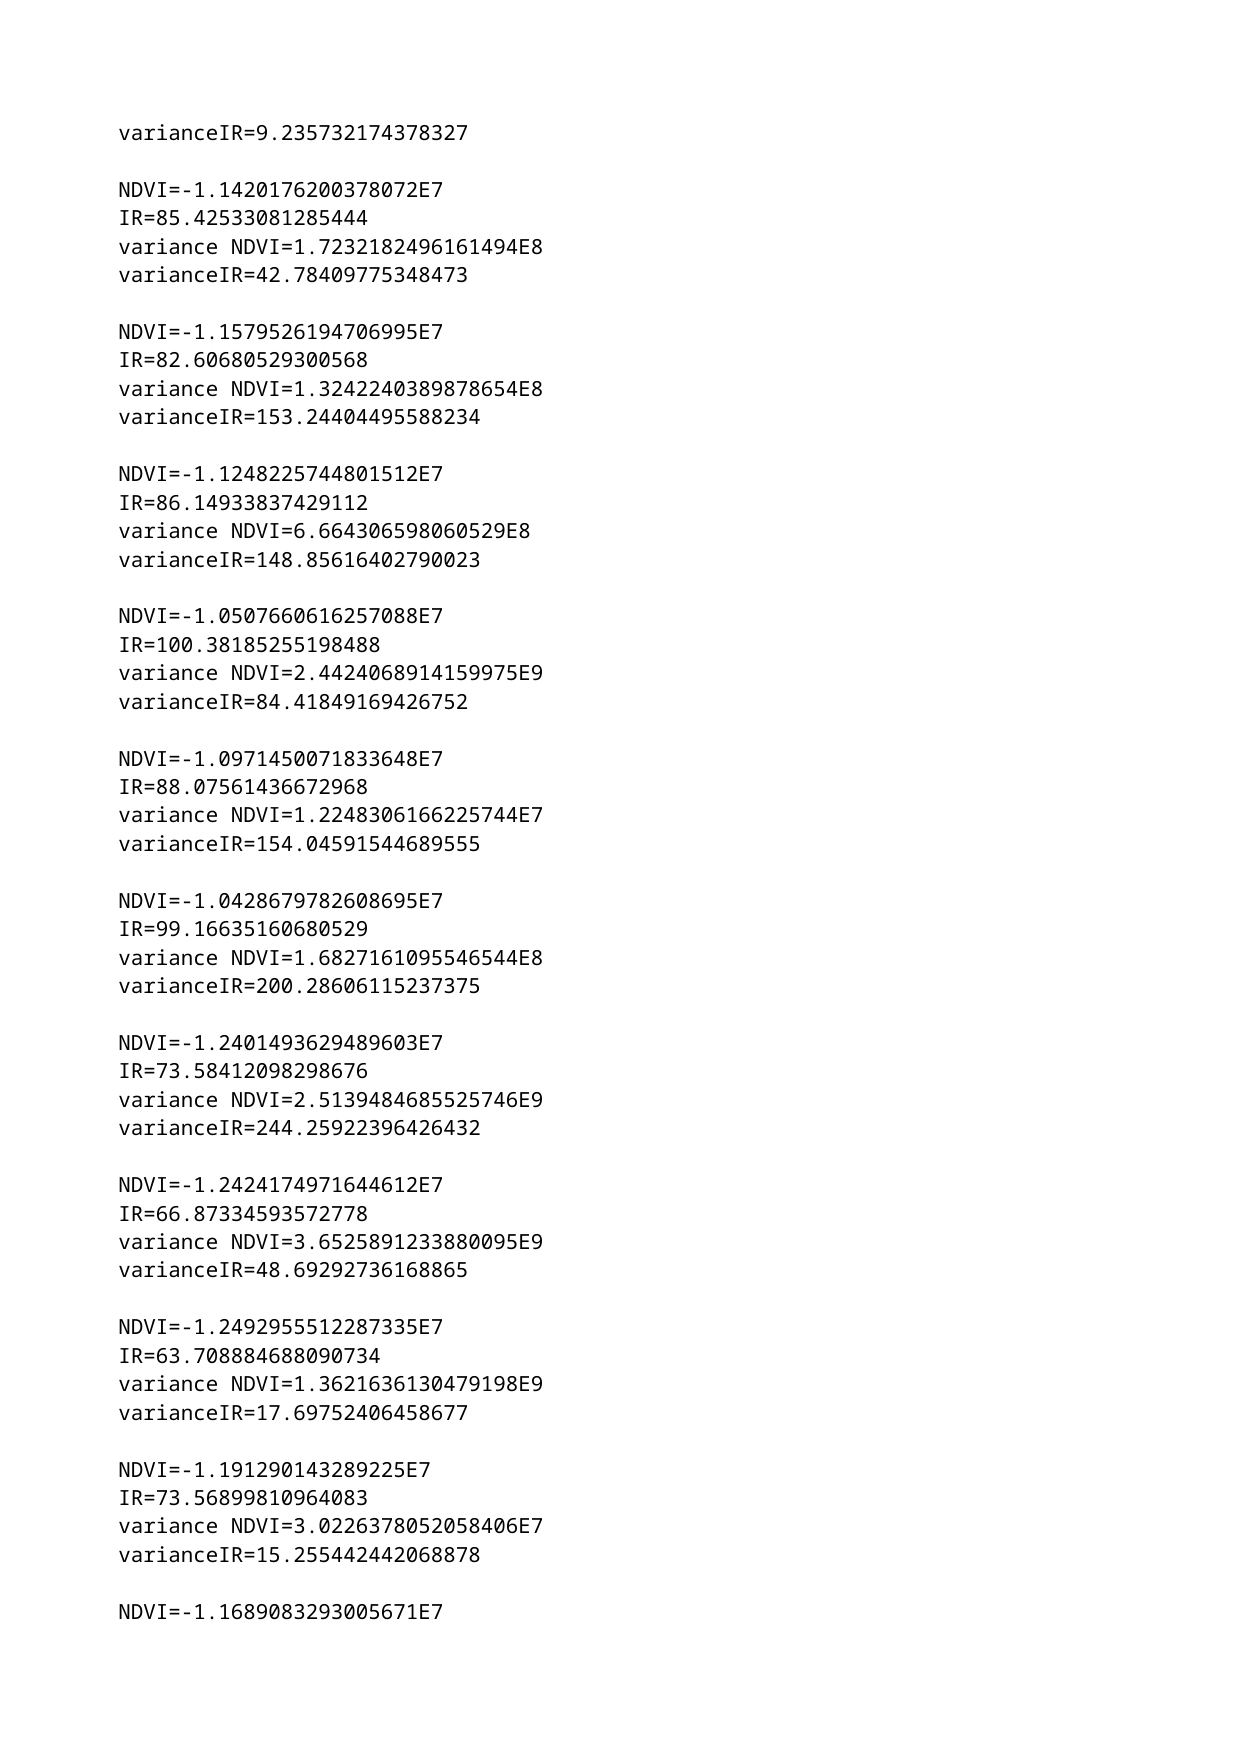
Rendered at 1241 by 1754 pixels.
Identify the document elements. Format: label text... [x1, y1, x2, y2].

text varianceIR=48.69292736168865 [118, 1256, 1122, 1284]
text IR=63.708884688090734 [118, 1341, 1122, 1369]
text varianceIR=200.28606115237375 [118, 971, 1122, 1000]
text NDVI=-1.0971450071833648E7 [118, 744, 1122, 772]
text variance NDVI=2.5139484685525746E9 [118, 1085, 1122, 1113]
text NDVI=-1.0507660616257088E7 [118, 602, 1122, 630]
text variance NDVI=2.4424068914159975E9 [118, 658, 1122, 687]
text variance NDVI=1.7232182496161494E8 [118, 232, 1122, 260]
text NDVI=-1.0428679782608695E7 [118, 886, 1122, 914]
text varianceIR=148.85616402790023 [118, 545, 1122, 573]
text variance NDVI=3.6525891233880095E9 [118, 1227, 1122, 1256]
text varianceIR=154.04591544689555 [118, 829, 1122, 857]
text variance NDVI=1.3242240389878654E8 [118, 374, 1122, 402]
text variance NDVI=6.664306598060529E8 [118, 516, 1122, 545]
text NDVI=-1.2401493629489603E7 [118, 1028, 1122, 1057]
text variance NDVI=1.6827161095546544E8 [118, 943, 1122, 971]
text varianceIR=15.255442442068878 [118, 1540, 1122, 1568]
text IR=73.58412098298676 [118, 1057, 1122, 1085]
text IR=82.60680529300568 [118, 346, 1122, 374]
text IR=99.16635160680529 [118, 914, 1122, 943]
text NDVI=-1.191290143289225E7 [118, 1455, 1122, 1483]
text IR=86.14933837429112 [118, 488, 1122, 516]
text NDVI=-1.1420176200378072E7 [118, 175, 1122, 203]
text varianceIR=84.41849169426752 [118, 687, 1122, 715]
text IR=88.07561436672968 [118, 772, 1122, 801]
text varianceIR=42.78409775348473 [118, 260, 1122, 289]
text variance NDVI=1.3621636130479198E9 [118, 1369, 1122, 1398]
text NDVI=-1.2424174971644612E7 [118, 1170, 1122, 1199]
text NDVI=-1.1248225744801512E7 [118, 459, 1122, 488]
text variance NDVI=3.0226378052058406E7 [118, 1512, 1122, 1540]
text varianceIR=153.24404495588234 [118, 402, 1122, 431]
text IR=73.56899810964083 [118, 1483, 1122, 1512]
text IR=100.38185255198488 [118, 630, 1122, 658]
text IR=85.42533081285444 [118, 203, 1122, 232]
text NDVI=-1.1579526194706995E7 [118, 317, 1122, 346]
text NDVI=-1.2492955512287335E7 [118, 1312, 1122, 1341]
text IR=66.87334593572778 [118, 1199, 1122, 1227]
text NDVI=-1.1689083293005671E7 [118, 1597, 1122, 1625]
text varianceIR=244.25922396426432 [118, 1113, 1122, 1142]
text varianceIR=9.235732174378327 [118, 118, 1122, 147]
text varianceIR=17.69752406458677 [118, 1398, 1122, 1426]
text variance NDVI=1.2248306166225744E7 [118, 801, 1122, 829]
